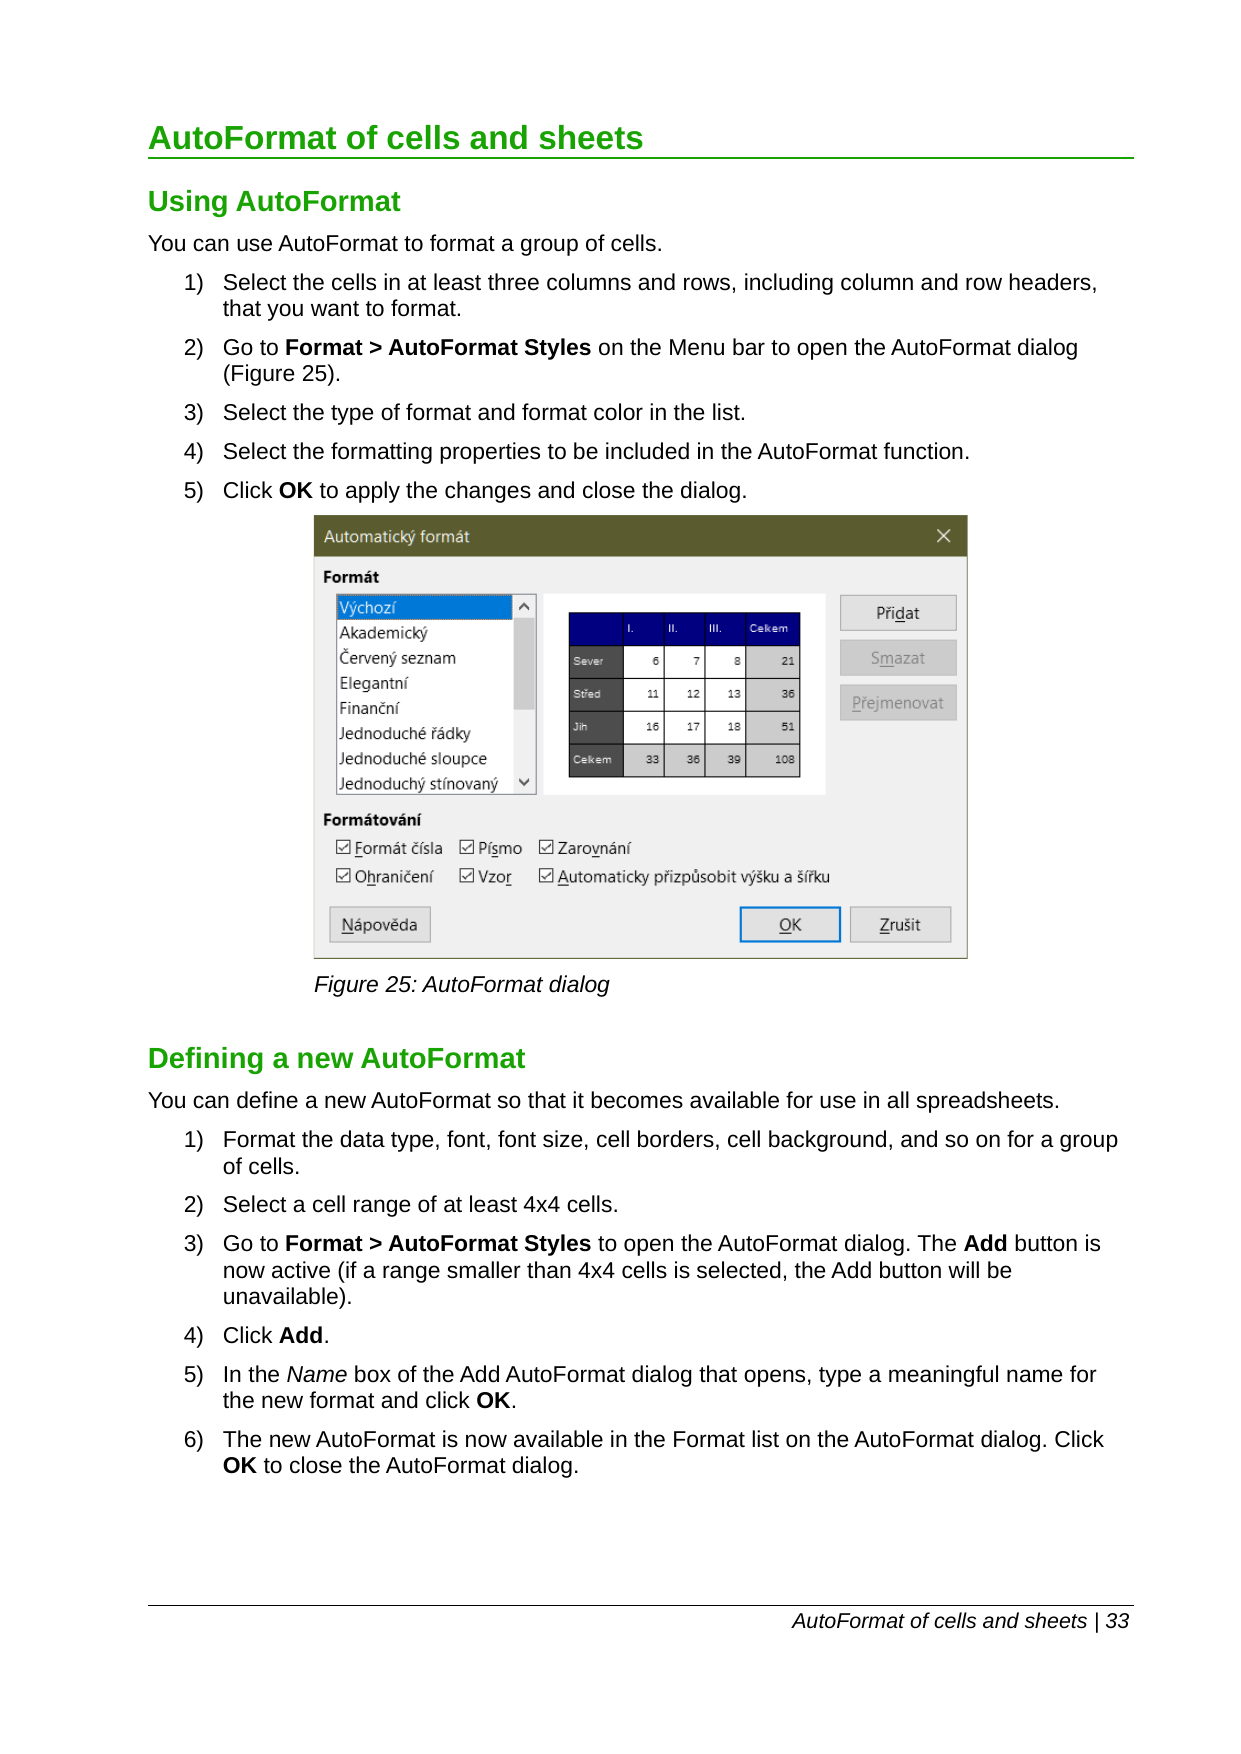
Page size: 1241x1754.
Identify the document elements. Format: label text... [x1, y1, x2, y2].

list Select the formatting properties to be included in the AutoFormat function. [204, 438, 1134, 464]
text Figure 25: AutoFormat dialog [314, 971, 968, 997]
list Select the cells in at least three columns and rows, including column and row headers, that you want to format. [204, 268, 1134, 321]
list Format the data type, font, font size, cell borders, cell background, and so on for a group of cells. [204, 1126, 1134, 1179]
list In the Name box of the Add AutoFormat dialog that opens, type a meaningful name for the new format and click OK. [204, 1361, 1134, 1413]
list Go to Format > AutoFormat Styles on the Menu bar to open the AutoFormat dialog (Figure 25). [204, 334, 1134, 386]
list Go to Format > AutoFormat Styles to open the AutoFormat dialog. The Add button is now active (if a range smaller than 4x4 cells is selected, the Add button will be unavailable). [204, 1230, 1134, 1309]
list The new AutoFormat is now available in the Format list on the AutoFormat dialog. Click OK to close the AutoFormat dialog. [204, 1426, 1134, 1479]
subtitle Using AutoFormat [148, 184, 1134, 217]
picture [313, 515, 968, 959]
subtitle AutoFormat of cells and sheets [148, 118, 1134, 157]
text You can define a new AutoFormat so that it becomes available for use in all spreadsheets. [148, 1087, 1134, 1114]
subtitle Defining a new AutoFormat [148, 1041, 1134, 1075]
text You can use AutoFormat to format a group of cells. [148, 230, 1134, 256]
list Click Add. [204, 1322, 1134, 1348]
list Click OK to apply the changes and close the dialog. [204, 477, 1134, 503]
list Select the type of format and format color in the list. [204, 399, 1134, 425]
list Select a cell range of at least 4x4 cells. [204, 1191, 1134, 1218]
